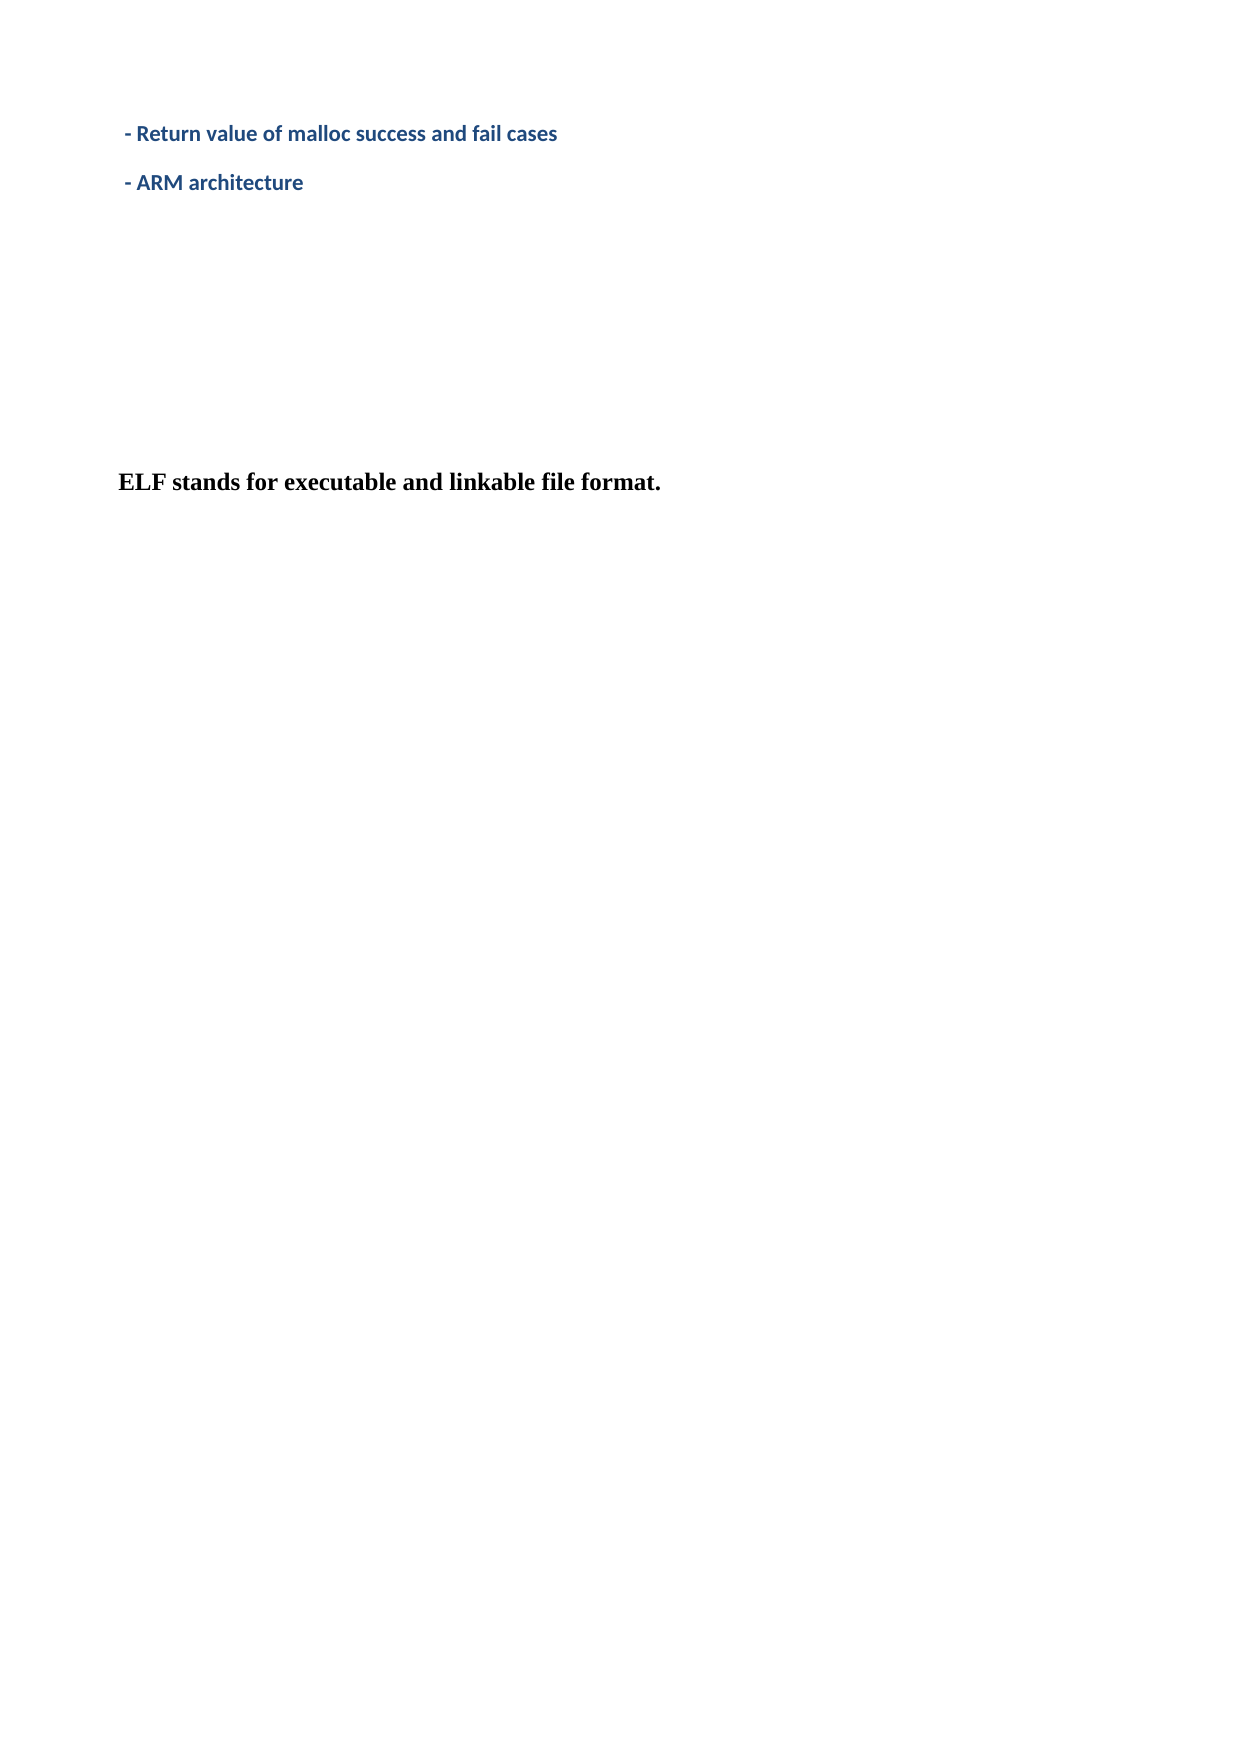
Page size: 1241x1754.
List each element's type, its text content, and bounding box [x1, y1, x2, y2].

text ELF stands for executable and linkable file format. [118, 467, 1122, 496]
text - ARM architecture [118, 167, 1122, 197]
text - Return value of malloc success and fail cases [118, 118, 1122, 147]
